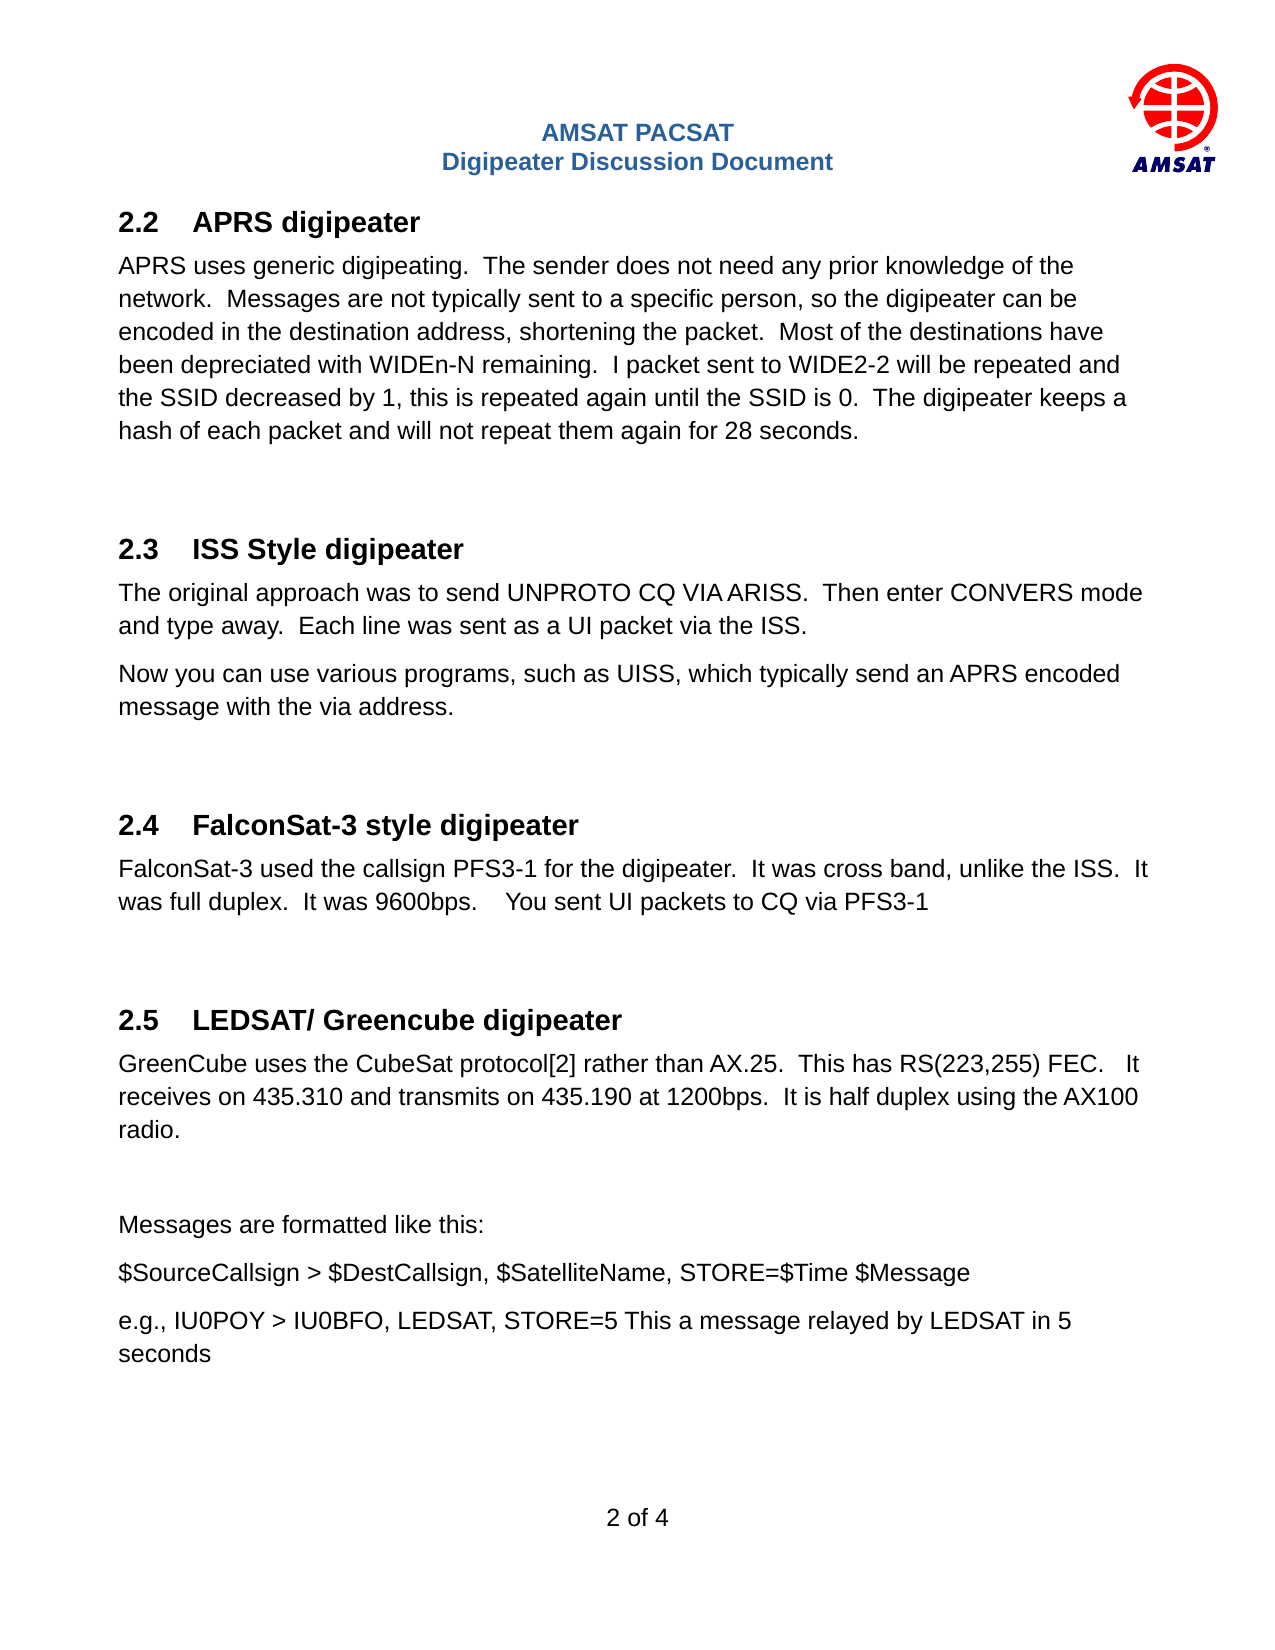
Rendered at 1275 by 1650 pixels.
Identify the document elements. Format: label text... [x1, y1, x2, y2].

text FalconSat-3 used the callsign PFS3-1 for the digipeater. It was cross band, unlike the ISS. It was full duplex. It was 9600bps. You sent UI packets to CQ via PFS3-1 [118, 854, 1157, 916]
subtitle APRS digipeater [118, 205, 1157, 239]
subtitle FalconSat-3 style digipeater [118, 808, 1157, 842]
text APRS uses generic digipeating. The sender does not need any prior knowledge of the network. Messages are not typically sent to a specific person, so the digipeater can be encoded in the destination address, shortening the packet. Most of the destinations have been depreciated with WIDEn-N remaining. I packet sent to WIDE2-2 will be repeated and the SSID decreased by 1, this is repeated again until the SSID is 0. The digipeater keeps a hash of each packet and will not repeat them again for 28 seconds. [118, 251, 1157, 445]
text The original approach was to send UNPROTO CQ VIA ARISS. Then enter CONVERS mode and type away. Each line was sent as a UI packet via the ISS. [118, 578, 1157, 640]
text GreenCube uses the CubeSat protocol[2] rather than AX.25. This has RS(223,255) FEC. It receives on 435.310 and transmits on 435.190 at 1200bps. It is half duplex using the AX100 radio. [118, 1049, 1157, 1144]
text Now you can use various programs, such as UISS, which typically send an APRS encoded message with the via address. [118, 659, 1157, 721]
subtitle ISS Style digipeater [118, 532, 1157, 566]
text $SourceCallsign > $DestCallsign, $SatelliteName, STORE=$Time $Message [118, 1258, 1157, 1287]
text Messages are formatted like this: [118, 1210, 1157, 1239]
text e.g., IU0POY > IU0BFO, LEDSAT, STORE=5 This a message relayed by LEDSAT in 5 seconds [118, 1306, 1157, 1367]
picture [1126, 61, 1220, 174]
subtitle LEDSAT/ Greencube digipeater [118, 1003, 1157, 1037]
